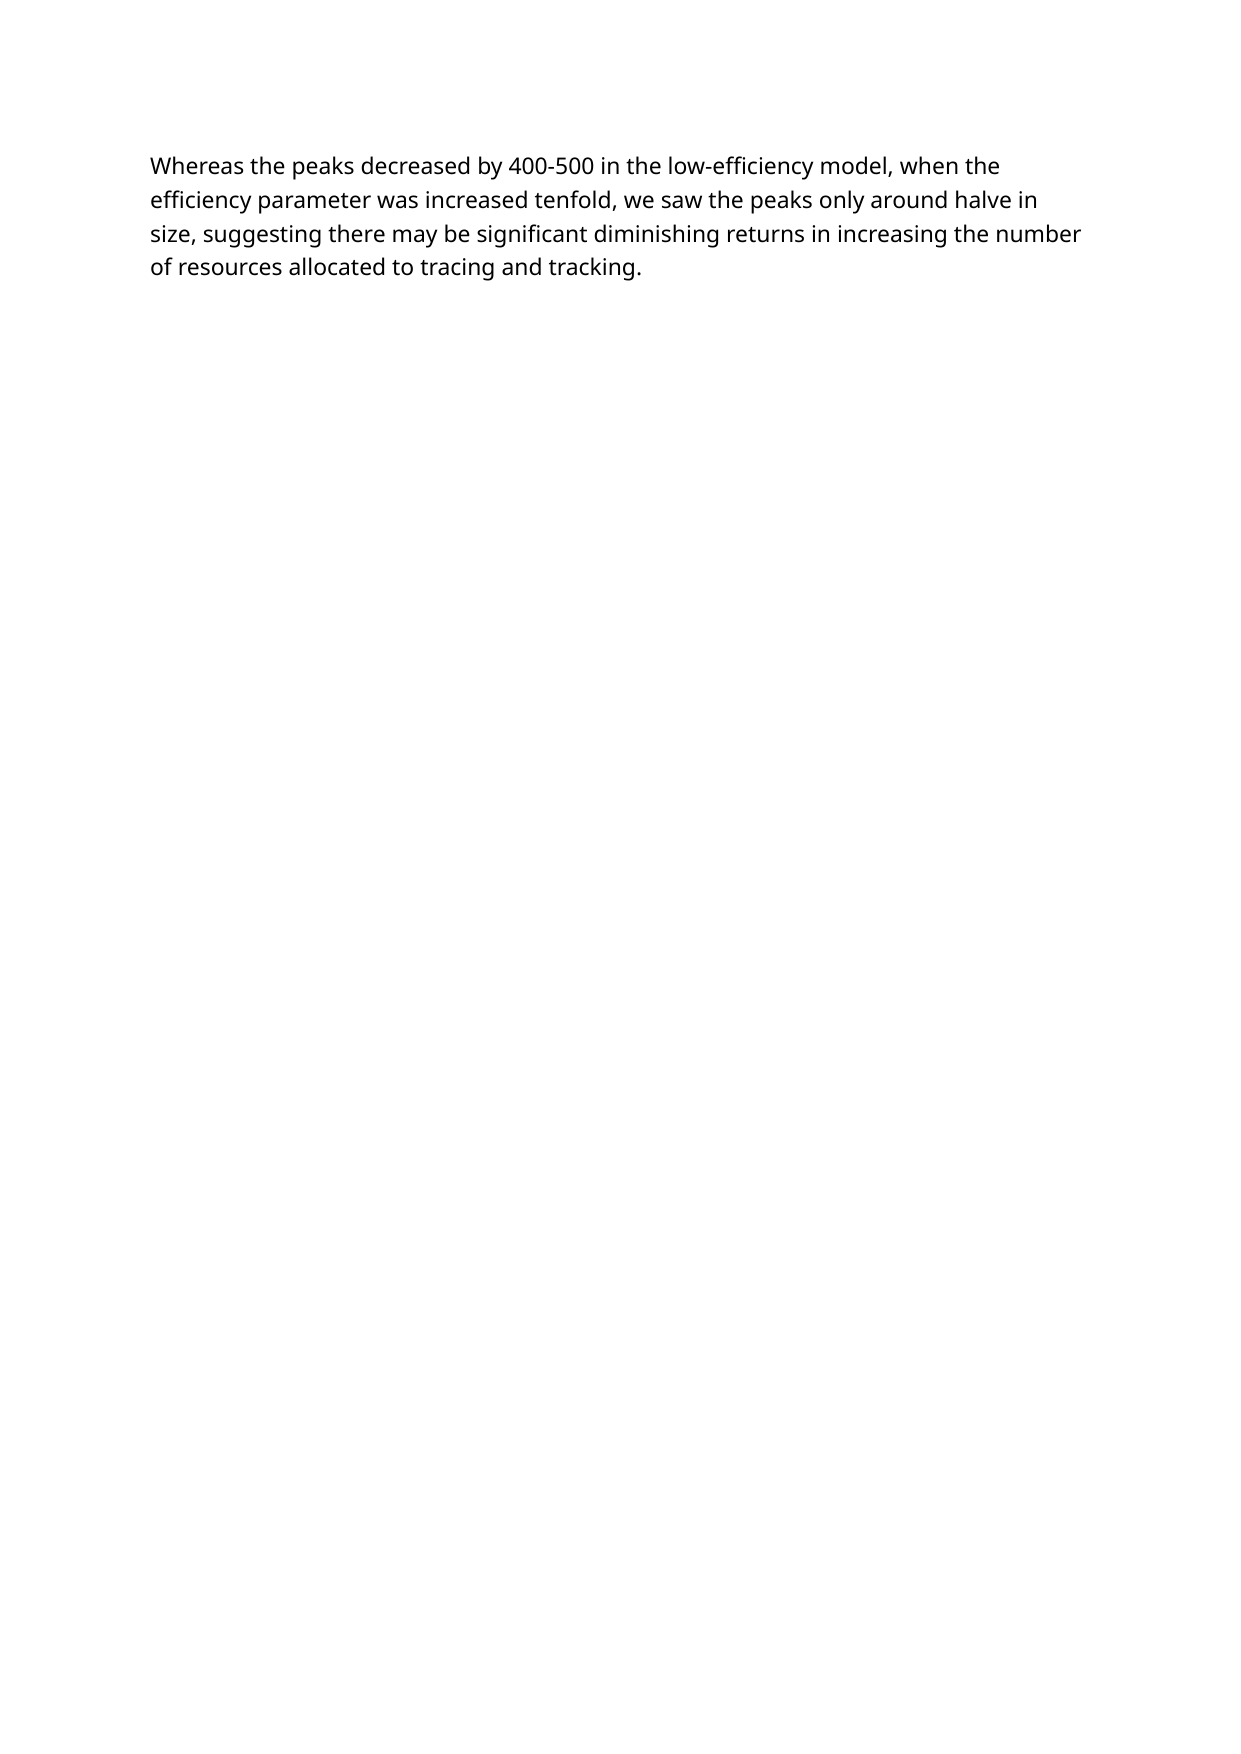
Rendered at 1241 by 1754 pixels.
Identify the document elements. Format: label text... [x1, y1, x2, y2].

text Whereas the peaks decreased by 400-500 in the low-efficiency model, when the efficiency parameter was increased tenfold, we saw the peaks only around halve in size, suggesting there may be significant diminishing returns in increasing the number of resources allocated to tracing and tracking. [150, 150, 1090, 282]
